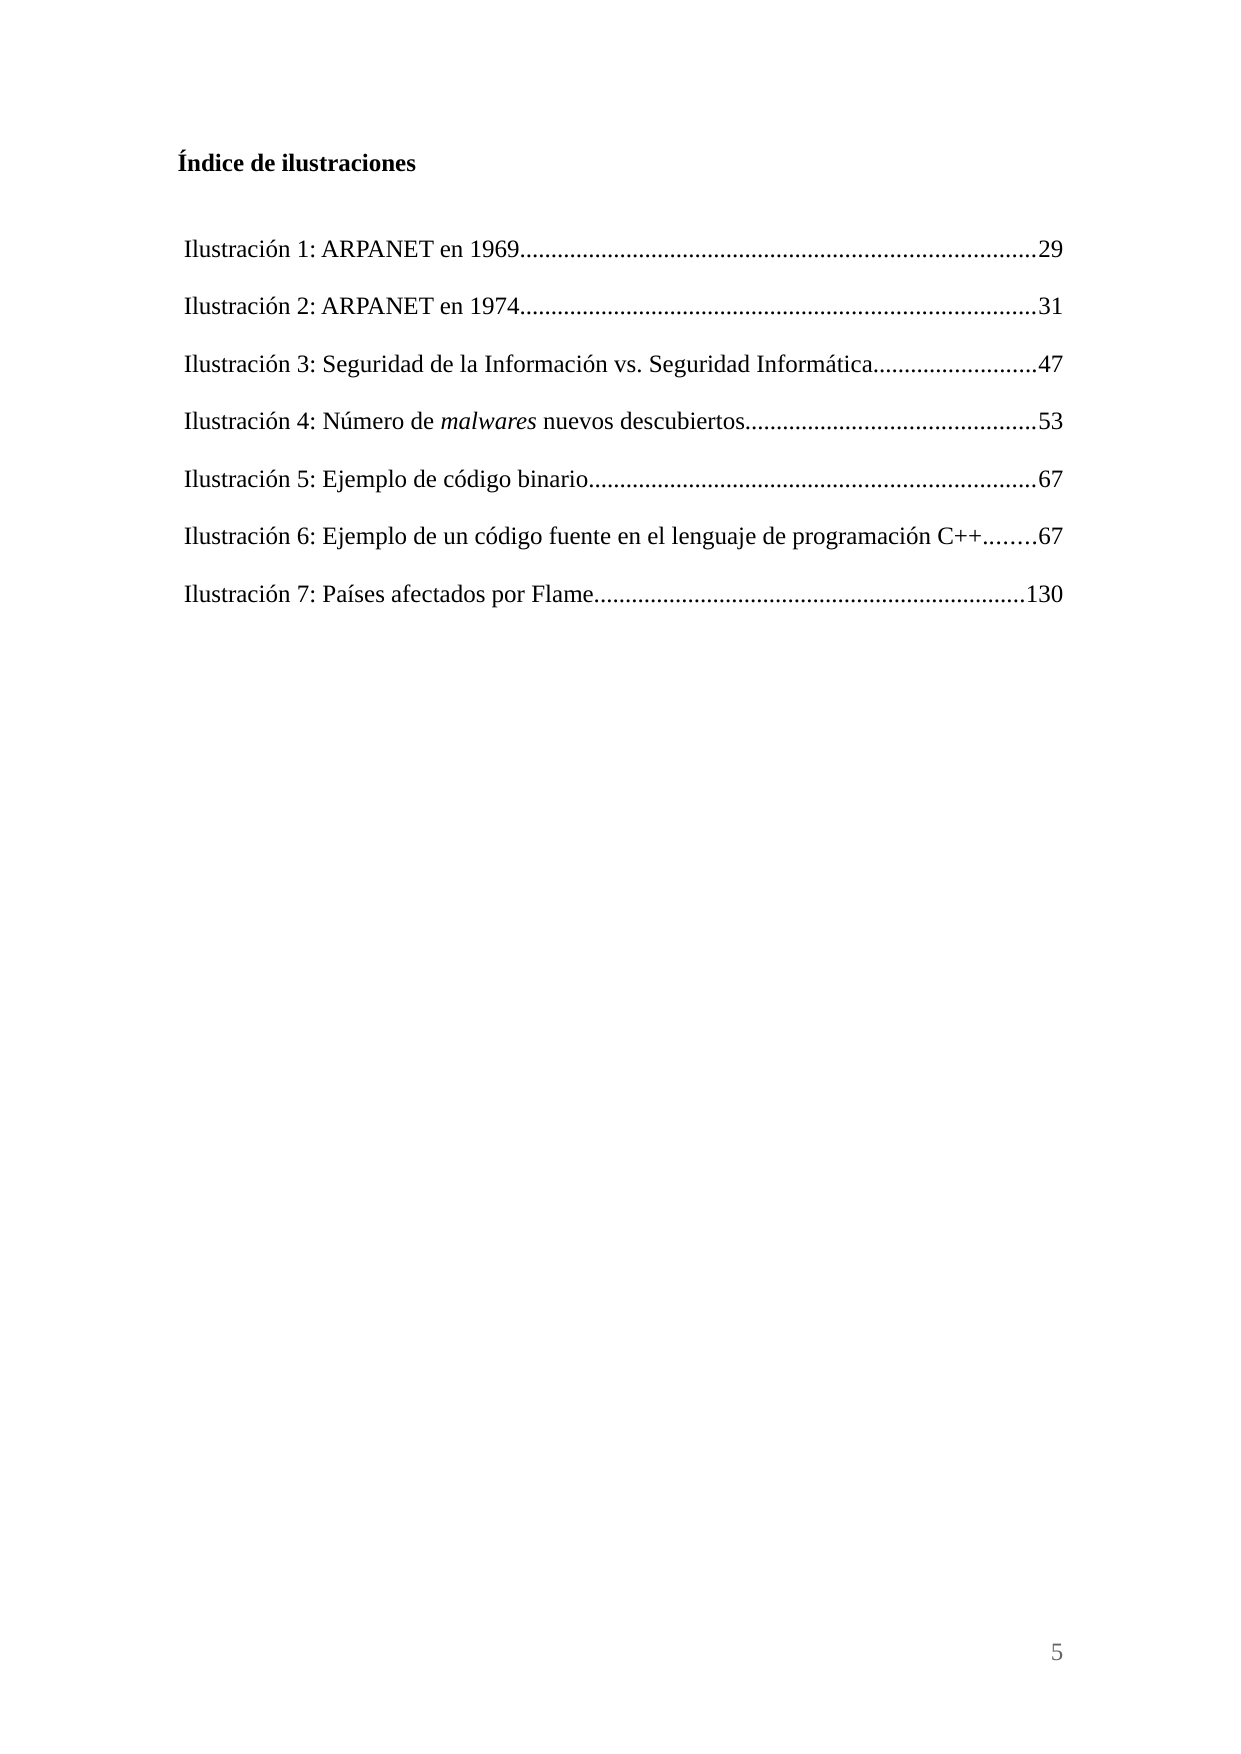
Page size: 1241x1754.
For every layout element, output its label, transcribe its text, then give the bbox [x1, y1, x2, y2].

text Ilustración 1: ARPANET en 1969. 29 [177, 234, 1063, 263]
text Índice de ilustraciones [177, 148, 1063, 176]
text Ilustración 6: Ejemplo de un código fuente en el lenguaje de programación C++. 67 [177, 521, 1063, 550]
text Ilustración 5: Ejemplo de código binario. 67 [177, 464, 1063, 493]
text Ilustración 3: Seguridad de la Información vs. Seguridad Informática. 47 [177, 349, 1063, 378]
text Ilustración 7: Países afectados por Flame. 130 [177, 579, 1063, 608]
text Ilustración 4: Número de malwares nuevos descubiertos 53 [177, 406, 1063, 435]
text Ilustración 2: ARPANET en 1974. 31 [177, 291, 1063, 320]
